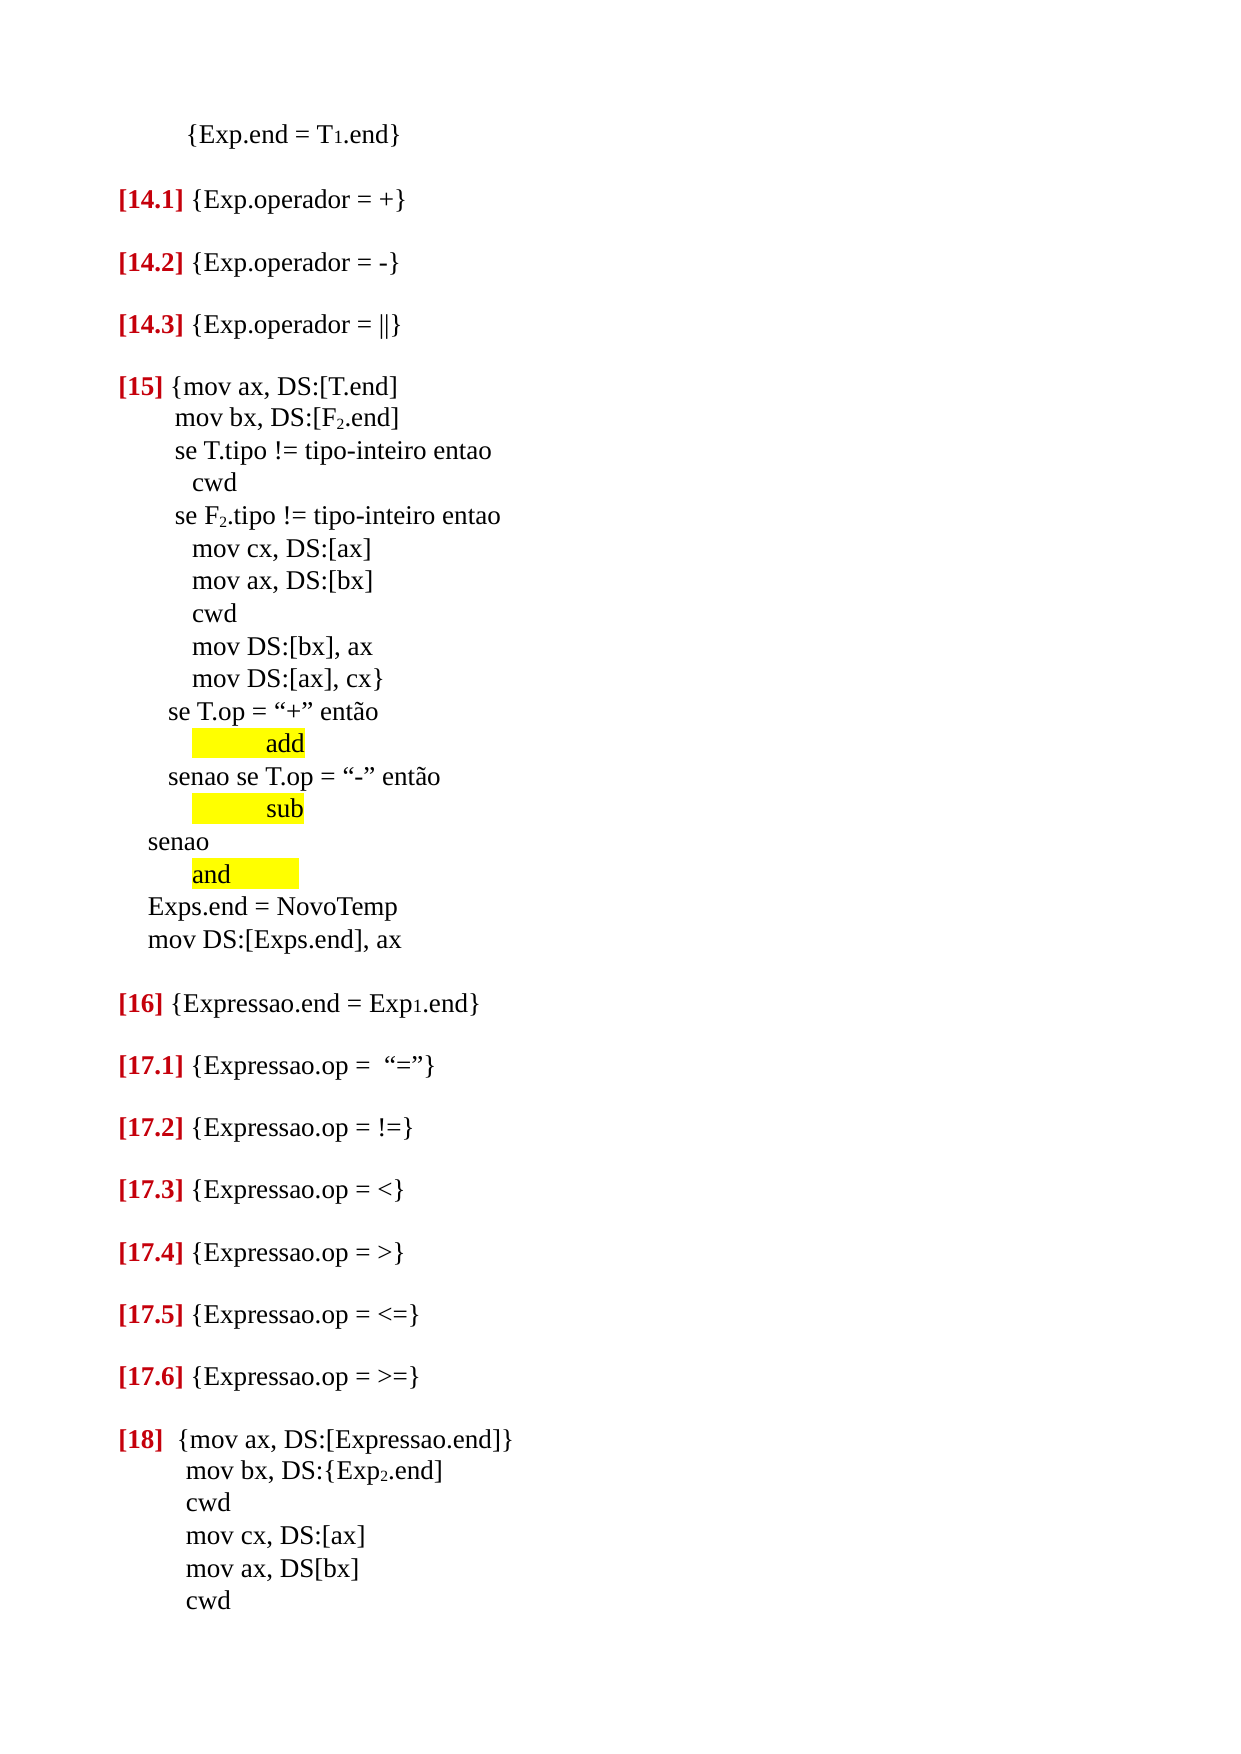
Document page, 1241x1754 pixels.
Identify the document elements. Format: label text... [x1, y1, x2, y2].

text mov bx, DS:[F2.end] [148, 401, 1122, 432]
text cwd [165, 1487, 1122, 1518]
text [16] {Expressao.end = Exp1.end} [118, 987, 1122, 1018]
text Exps.end = NovoTemp [148, 890, 1122, 922]
text cwd [165, 1584, 1122, 1616]
text mov bx, DS:{Exp2.end] [165, 1454, 1122, 1485]
text se F2.tipo != tipo-inteiro entao [148, 499, 1122, 530]
text {Exp.end = T1.end} [118, 118, 1122, 149]
text cwd [148, 597, 1122, 628]
text cwd [148, 467, 1122, 498]
text and [148, 858, 1122, 889]
text mov cx, DS:[ax] [148, 532, 1122, 563]
text [14.2] {Exp.operador = -} [118, 246, 1122, 277]
text sub [148, 793, 1122, 824]
text [17.2] {Expressao.op = !=} [118, 1111, 1122, 1142]
text add [148, 727, 1122, 758]
text senao se T.op = “-” então [148, 760, 1122, 791]
text [14.1] {Exp.operador = +} [118, 183, 1122, 214]
text se T.op = “+” então [148, 695, 1122, 726]
text [17.1] {Expressao.op = “=”} [118, 1049, 1122, 1080]
text mov cx, DS:[ax] [165, 1519, 1122, 1550]
text mov ax, DS[bx] [165, 1552, 1122, 1583]
text [18] {mov ax, DS:[Expressao.end]} [118, 1423, 1122, 1454]
text [15] {mov ax, DS:[T.end] [118, 370, 1122, 401]
text mov DS:[ax], cx} [148, 662, 1122, 693]
text mov DS:[Exps.end], ax [148, 923, 1122, 954]
text [17.3] {Expressao.op = <} [118, 1174, 1122, 1205]
text [17.6] {Expressao.op = >=} [118, 1361, 1122, 1392]
text mov DS:[bx], ax [148, 629, 1122, 661]
text mov ax, DS:[bx] [148, 564, 1122, 596]
text senao [148, 825, 1122, 856]
text se T.tipo != tipo-inteiro entao [148, 434, 1122, 465]
text [17.5] {Expressao.op = <=} [118, 1298, 1122, 1329]
text [14.3] {Exp.operador = ||} [118, 308, 1122, 339]
text [17.4] {Expressao.op = >} [118, 1236, 1122, 1267]
